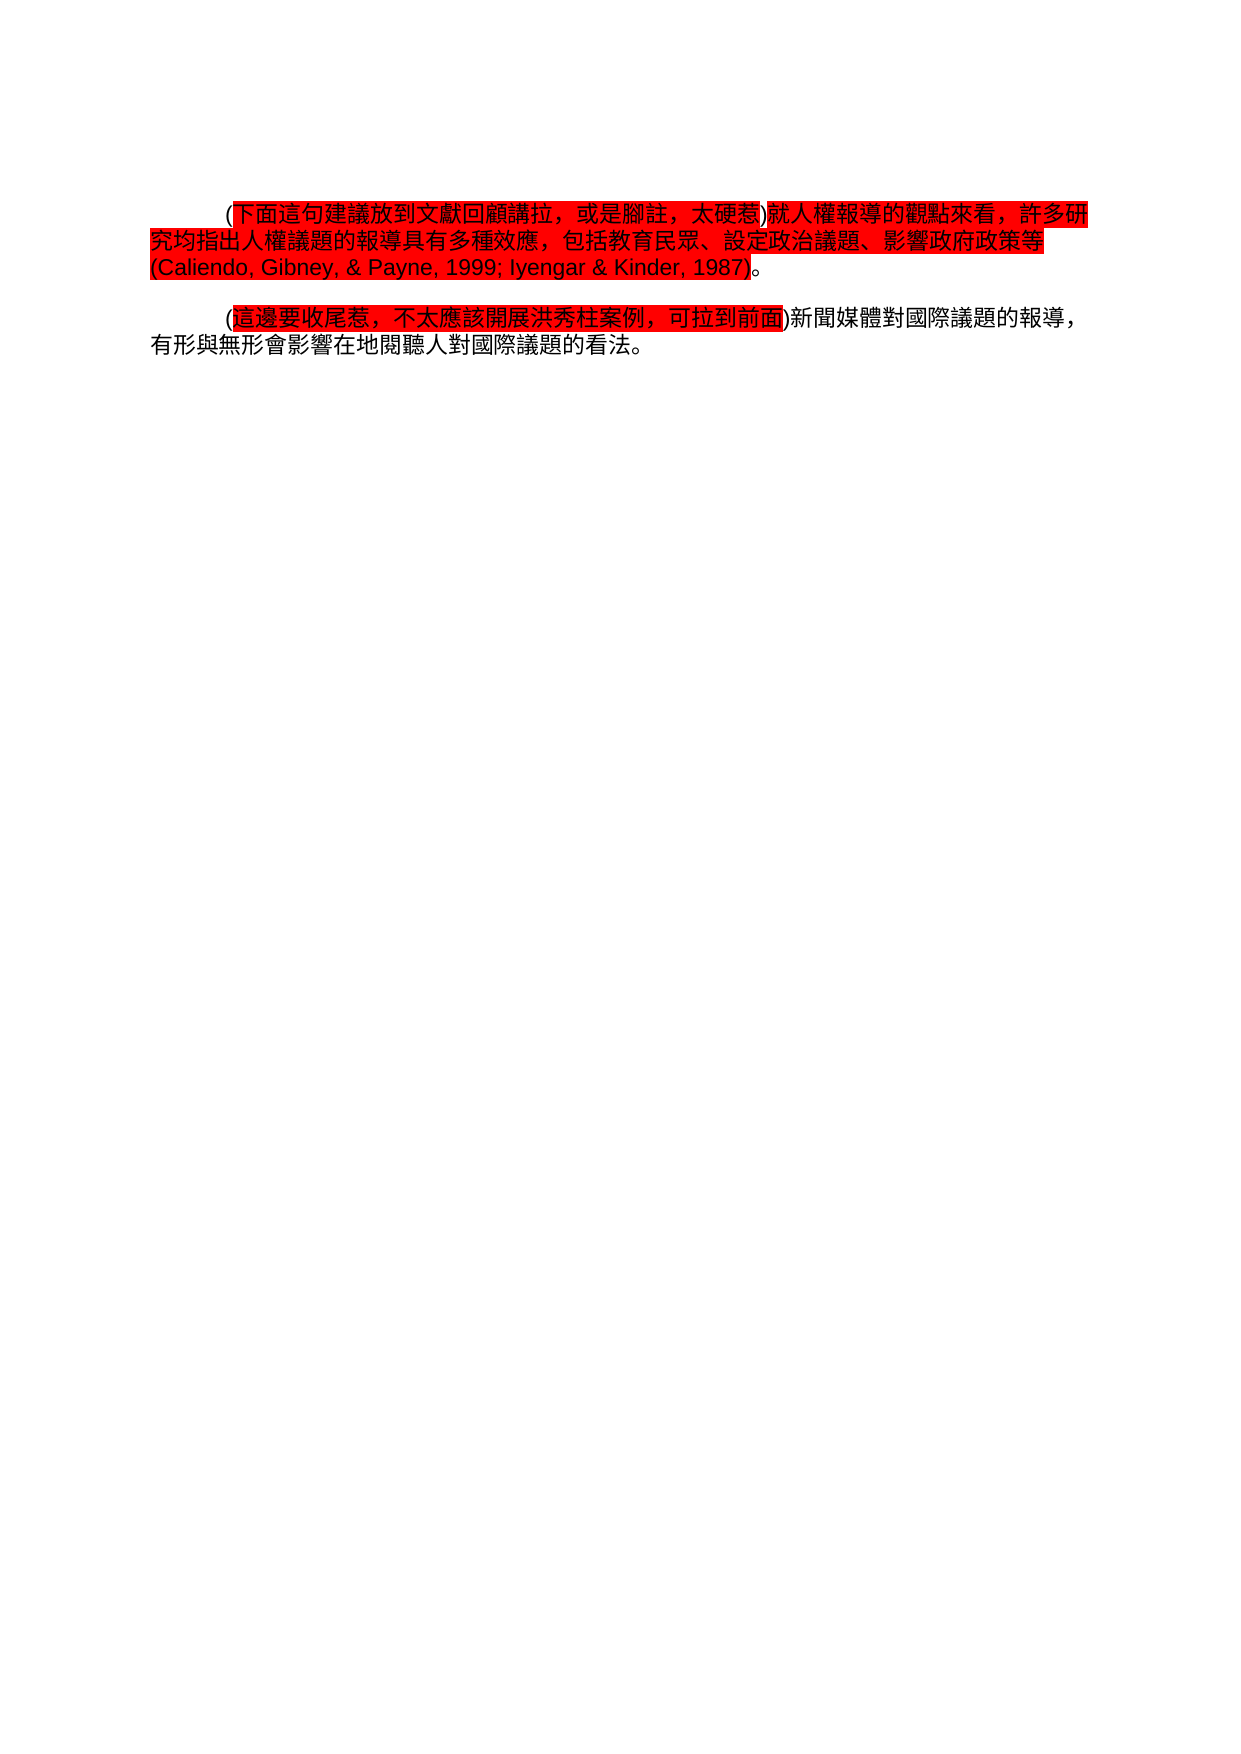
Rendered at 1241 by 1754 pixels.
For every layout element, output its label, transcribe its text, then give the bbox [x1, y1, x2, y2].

text (下面這句建議放到文獻回顧講拉，或是腳註，太硬惹)就人權報導的觀點來看，許多研究均指出人權議題的報導具有多種效應，包括教育民眾、設定政治議題、影響政府政策等(Caliendo, Gibney, & Payne, 1999; Iyengar & Kinder, 1987)。 [150, 201, 1090, 280]
text (這邊要收尾惹，不太應該開展洪秀柱案例，可拉到前面)新聞媒體對國際議題的報導，有形與無形會影響在地閱聽人對國際議題的看法。 [150, 305, 1090, 358]
